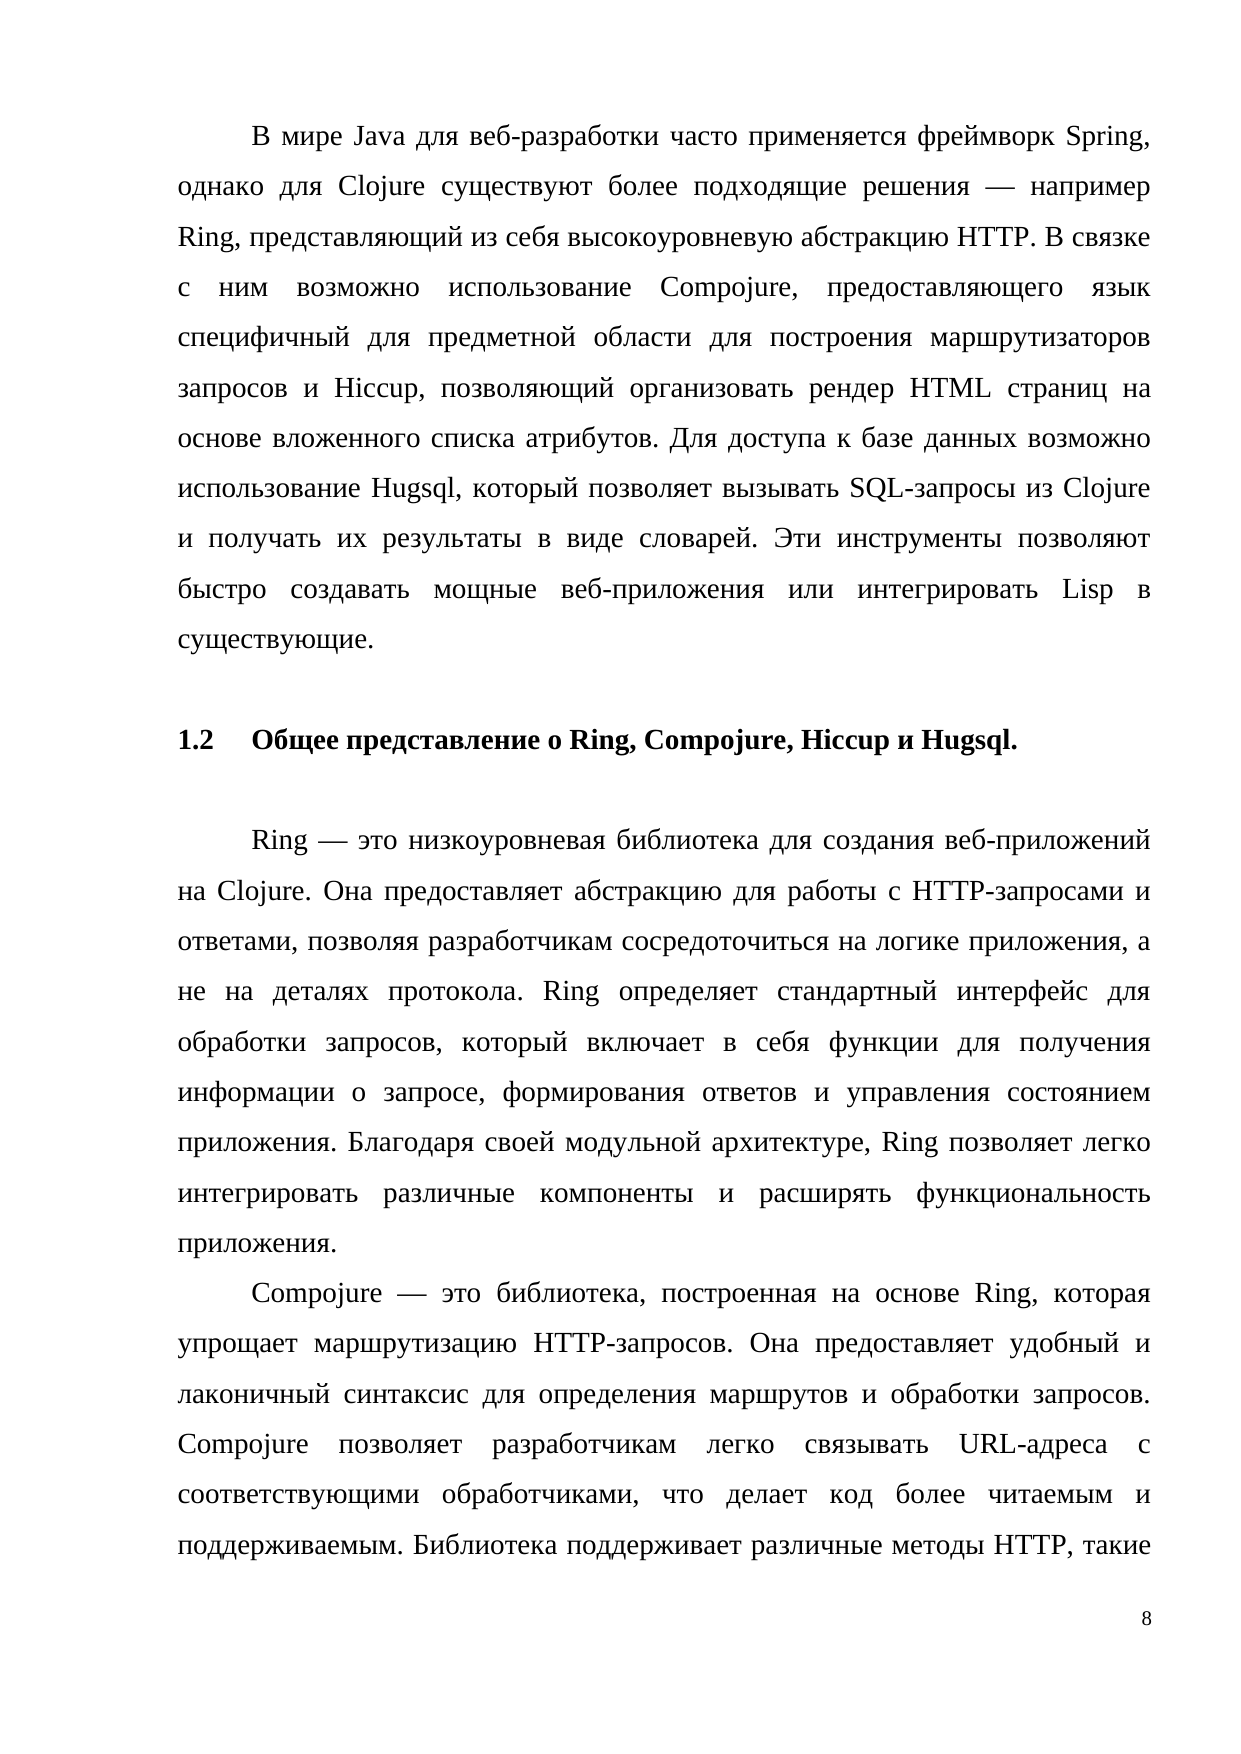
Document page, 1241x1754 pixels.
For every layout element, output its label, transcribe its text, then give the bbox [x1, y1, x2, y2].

text 1.2 Общее представление о Ring, Compojure, Hiccup и Hugsql. [177, 722, 1152, 755]
text В мире Java для веб-разработки часто применяется фреймворк Spring, однако для Clojure существуют более подходящие решения — например Ring, представляющий из себя высокоуровневую абстракцию HTTP. В связке с ним возможно использование Compojure, предоставляющего язык специфичный для предметной области для построения маршрутизаторов запросов и Hiccup, позволяющий организовать рендер HTML страниц на основе вложенного списка атрибутов. Для доступа к базе данных возможно использование Hugsql, который позволяет вызывать SQL-запросы из Clojure и получать их результаты в виде словарей. Эти инструменты позволяют быстро создавать мощные веб-приложения или интегрировать Lisp в существующие. [177, 118, 1152, 655]
text Ring — это низкоуровневая библиотека для создания веб-приложений на Clojure. Она предоставляет абстракцию для работы с HTTP-запросами и ответами, позволяя разработчикам сосредоточиться на логике приложения, а не на деталях протокола. Ring определяет стандартный интерфейс для обработки запросов, который включает в себя функции для получения информации о запросе, формирования ответов и управления состоянием приложения. Благодаря своей модульной архитектуре, Ring позволяет легко интегрировать различные компоненты и расширять функциональность приложения. [177, 822, 1152, 1258]
text Compojure — это библиотека, построенная на основе Ring, которая упрощает маршрутизацию HTTP-запросов. Она предоставляет удобный и лаконичный синтаксис для определения маршрутов и обработки запросов. Compojure позволяет разработчикам легко связывать URL-адреса с соответствующими обработчиками, что делает код более читаемым и поддерживаемым. Библиотека поддерживает различные методы HTTP, такие [177, 1275, 1152, 1560]
